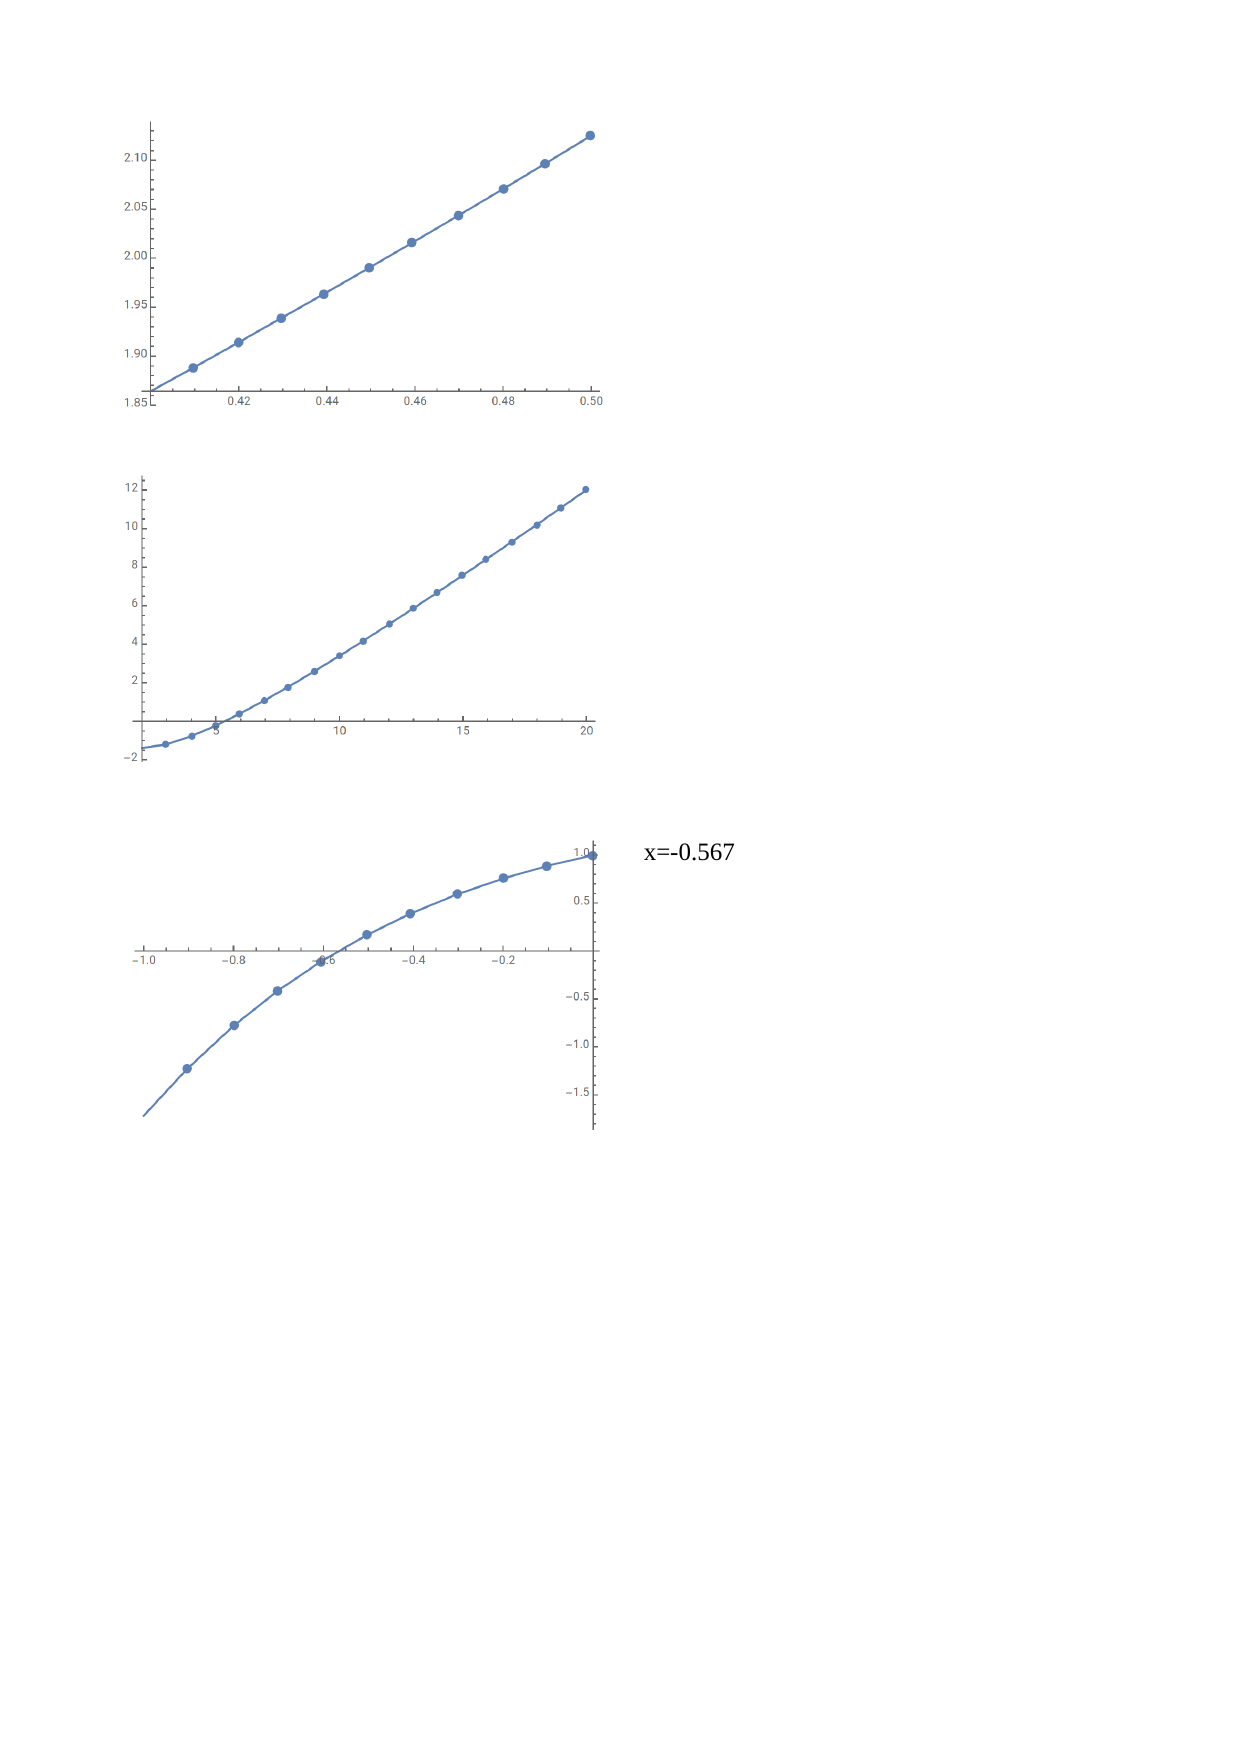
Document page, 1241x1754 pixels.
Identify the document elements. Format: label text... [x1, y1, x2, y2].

text x=-0.567 [600, 837, 1122, 866]
picture [120, 471, 598, 764]
picture [129, 836, 600, 1132]
picture [121, 118, 605, 410]
text [118, 837, 129, 866]
